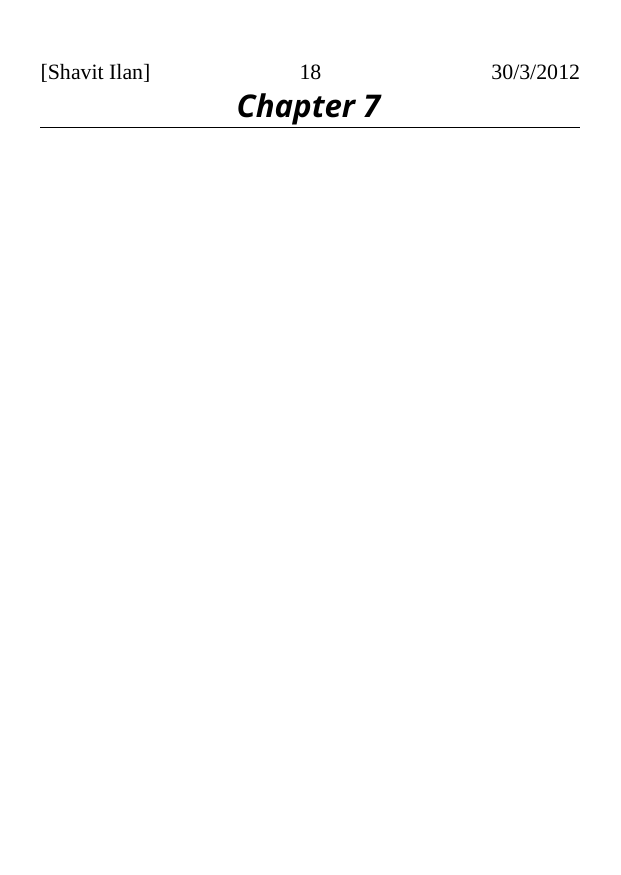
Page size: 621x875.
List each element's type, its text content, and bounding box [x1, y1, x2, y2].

subtitle Chapter 7 [40, 84, 580, 127]
